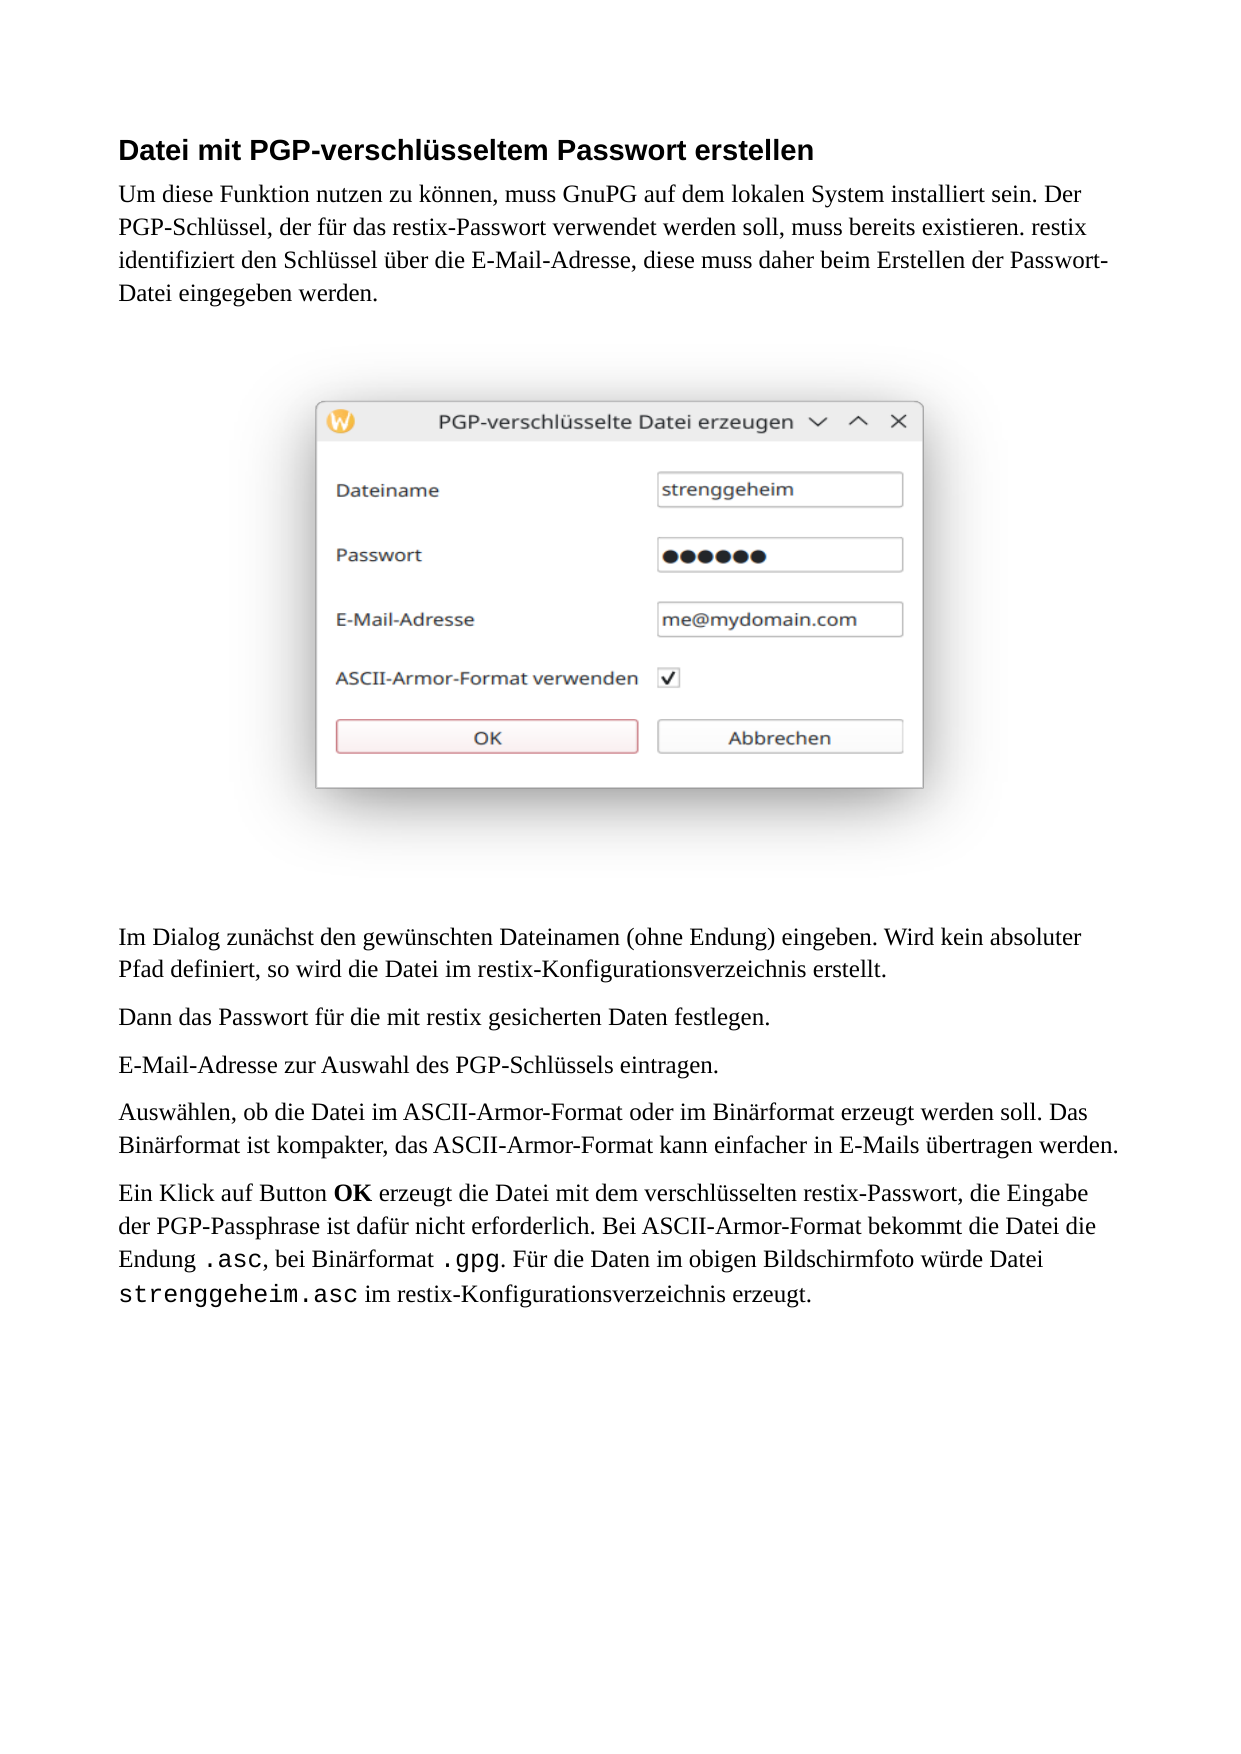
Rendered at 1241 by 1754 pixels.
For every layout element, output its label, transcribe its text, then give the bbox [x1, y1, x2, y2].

picture [207, 325, 1033, 899]
text Im Dialog zunächst den gewünschten Dateinamen (ohne Endung) eingeben. Wird kein absoluter Pfad definiert, so wird die Datei im restix-Konfigurationsverzeichnis erstellt. [118, 325, 1122, 983]
text Ein Klick auf Button OK erzeugt die Datei mit dem verschlüsselten restix-Passwort, die Eingabe der PGP-Passphrase ist dafür nicht erforderlich. Bei ASCII-Armor-Format bekommt die Datei die Endung .asc, bei Binärformat .gpg. Für die Daten im obigen Bildschirmfoto würde Datei strenggeheim.asc im restix-Konfigurationsverzeichnis erzeugt. [118, 1178, 1122, 1310]
text Auswählen, ob die Datei im ASCII-Armor-Format oder im Binärformat erzeugt werden soll. Das Binärformat ist kompakter, das ASCII-Armor-Format kann einfacher in E-Mails übertragen werden. [118, 1097, 1122, 1159]
subtitle Datei mit PGP-verschlüsseltem Passwort erstellen [118, 133, 1122, 166]
text E-Mail-Adresse zur Auswahl des PGP-Schlüssels eintragen. [118, 1050, 1122, 1078]
text Dann das Passwort für die mit restix gesicherten Daten festlegen. [118, 1002, 1122, 1031]
text Um diese Funktion nutzen zu können, muss GnuPG auf dem lokalen System installiert sein. Der PGP-Schlüssel, der für das restix-Passwort verwendet werden soll, muss bereits existieren. restix identifiziert den Schlüssel über die E-Mail-Adresse, diese muss daher beim Erstellen der Passwort-Datei eingegeben werden. [118, 179, 1122, 307]
